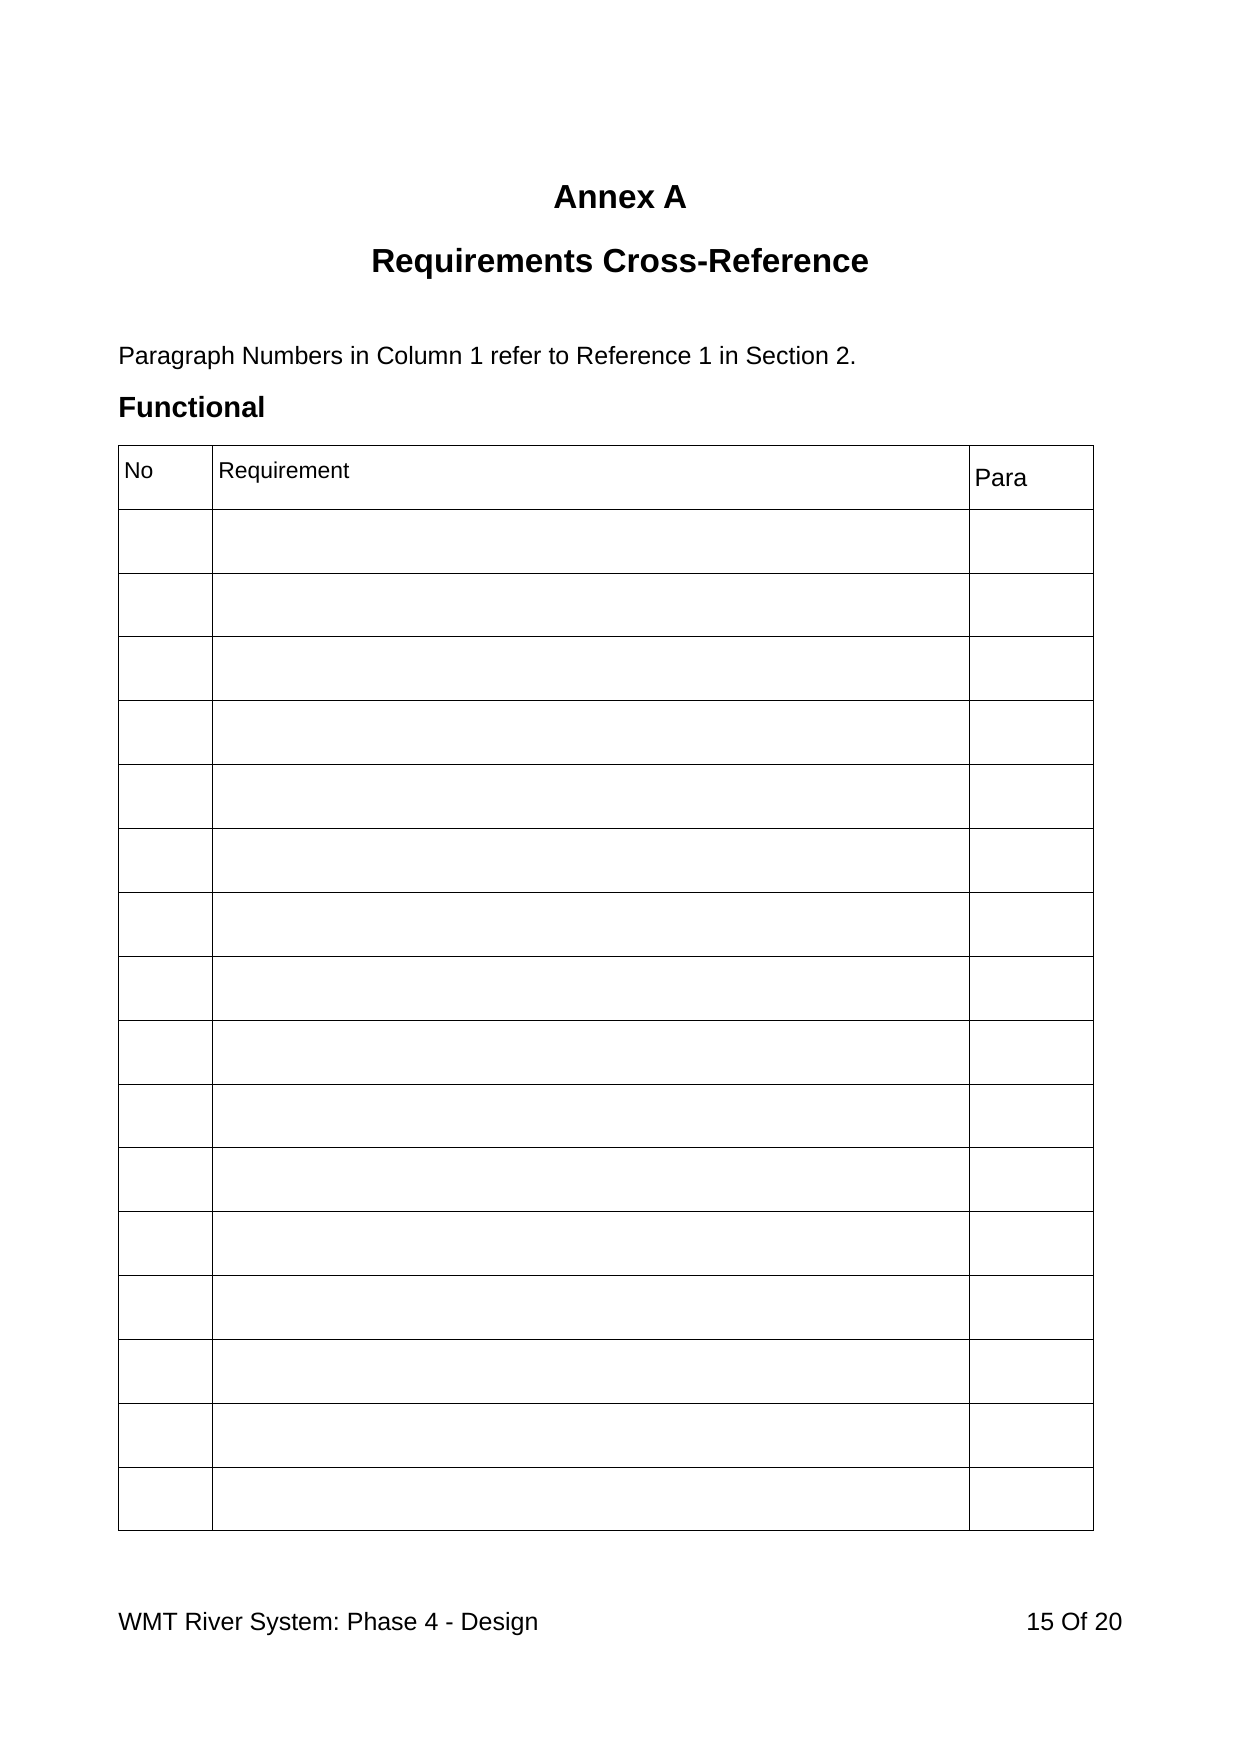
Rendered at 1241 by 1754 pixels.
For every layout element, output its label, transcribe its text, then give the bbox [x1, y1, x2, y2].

subtitle Requirements Cross-Reference [118, 241, 1122, 279]
table_cell [213, 829, 969, 892]
table_cell [119, 1468, 212, 1530]
table_cell [970, 510, 1093, 573]
table_cell [970, 1276, 1093, 1339]
table_cell [213, 510, 969, 573]
table_cell [970, 701, 1093, 764]
table_cell [119, 510, 212, 573]
table_cell [970, 1212, 1093, 1275]
table_cell [970, 765, 1093, 828]
table_cell [213, 701, 969, 764]
table_cell [213, 1212, 969, 1275]
table_cell [970, 1148, 1093, 1211]
table_cell [213, 1021, 969, 1083]
table_cell [213, 1148, 969, 1211]
text Paragraph Numbers in Column 1 refer to Reference 1 in Section 2. [118, 341, 1122, 370]
table_cell [119, 574, 212, 636]
table_cell [213, 1276, 969, 1339]
subtitle Annex A [118, 178, 1122, 216]
subtitle Functional [118, 390, 1122, 424]
table_cell [970, 1340, 1093, 1403]
table_cell [970, 1085, 1093, 1147]
table_cell [119, 765, 212, 828]
table_cell [213, 957, 969, 1019]
table_cell [970, 637, 1093, 700]
table_cell [213, 1404, 969, 1467]
table_cell [119, 829, 212, 892]
table_cell [970, 829, 1093, 892]
table_cell [213, 1340, 969, 1403]
table_header Para [970, 446, 1093, 509]
table_header Requirement [213, 446, 969, 509]
table_cell [119, 893, 212, 956]
table_cell [970, 574, 1093, 636]
table_cell [213, 637, 969, 700]
table_header No [119, 446, 212, 509]
table_cell [119, 1212, 212, 1275]
table_cell [119, 701, 212, 764]
table_cell [119, 1085, 212, 1147]
table_cell [213, 574, 969, 636]
table_cell [119, 1340, 212, 1403]
table_cell [970, 957, 1093, 1019]
table_cell [119, 1021, 212, 1083]
table_cell [970, 1468, 1093, 1530]
table_cell [119, 637, 212, 700]
table_cell [119, 1148, 212, 1211]
table_cell [213, 1085, 969, 1147]
table_cell [970, 893, 1093, 956]
table_cell [970, 1404, 1093, 1467]
table_cell [213, 893, 969, 956]
table_cell [119, 1404, 212, 1467]
table_cell [119, 957, 212, 1019]
table_cell [119, 1276, 212, 1339]
table_cell [970, 1021, 1093, 1083]
table_cell [213, 1468, 969, 1530]
table_cell [213, 765, 969, 828]
